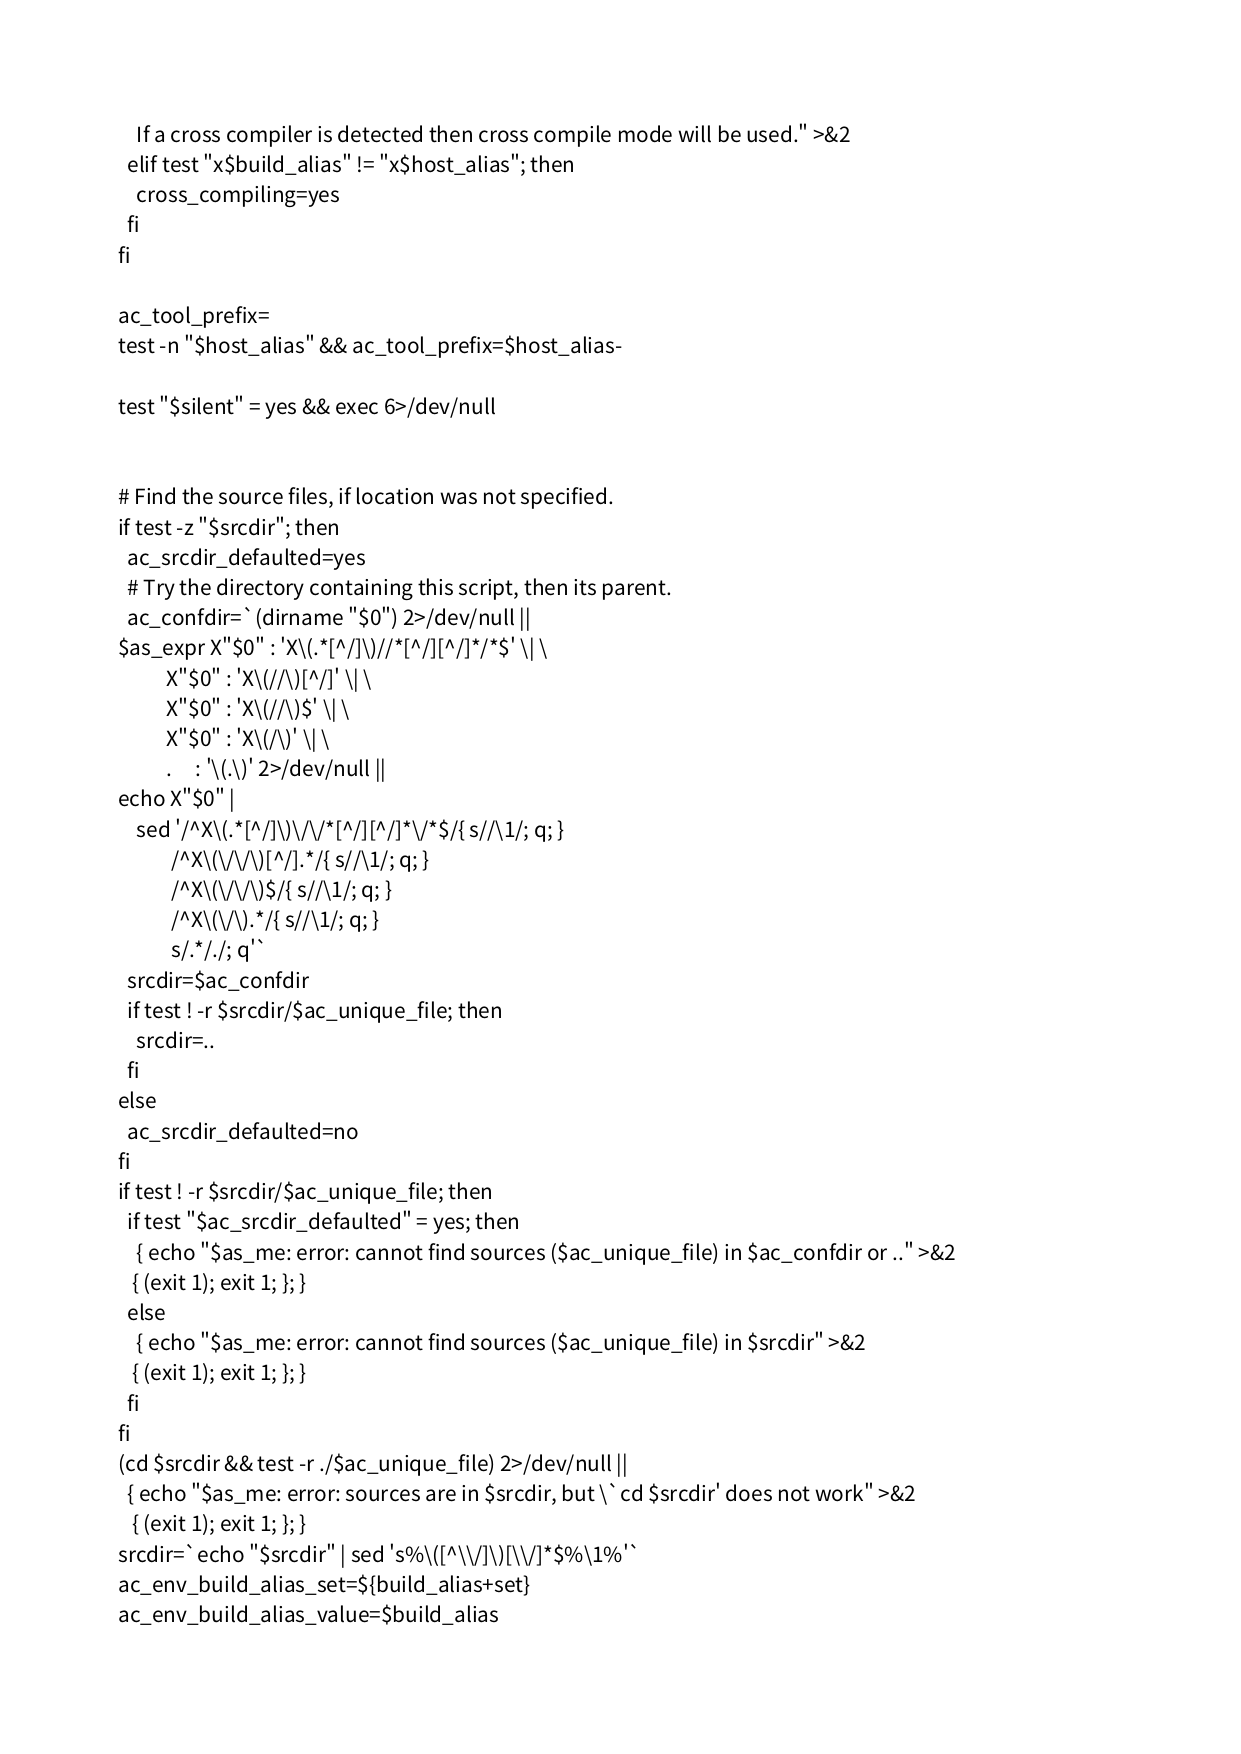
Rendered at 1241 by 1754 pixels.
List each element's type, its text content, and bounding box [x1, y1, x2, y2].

text If a cross compiler is detected then cross compile mode will be used." >&2 [118, 118, 1122, 148]
text { (exit 1); exit 1; }; } [118, 1508, 1122, 1538]
text fi [118, 239, 1122, 269]
text echo X"$0" | [118, 783, 1122, 813]
text fi [118, 1145, 1122, 1175]
text ac_confdir=`(dirname "$0") 2>/dev/null || [118, 601, 1122, 632]
text fi [118, 1417, 1122, 1447]
text test "$silent" = yes && exec 6>/dev/null [118, 390, 1122, 420]
text cross_compiling=yes [118, 178, 1122, 209]
text { echo "$as_me: error: cannot find sources ($ac_unique_file) in $ac_confdir or .." >&2 [118, 1236, 1122, 1266]
text $as_expr X"$0" : 'X\(.*[^/]\)//*[^/][^/]*/*$' \| \ [118, 632, 1122, 662]
text srcdir=.. [118, 1024, 1122, 1054]
text if test ! -r $srcdir/$ac_unique_file; then [118, 1175, 1122, 1206]
text /^X\(\/\/\)[^/].*/{ s//\1/; q; } [118, 843, 1122, 873]
text ac_tool_prefix= [118, 299, 1122, 329]
text # Try the directory containing this script, then its parent. [118, 571, 1122, 601]
text fi [118, 209, 1122, 239]
text s/.*/./; q'` [118, 934, 1122, 964]
text /^X\(\/\/\)$/{ s//\1/; q; } [118, 873, 1122, 903]
text if test "$ac_srcdir_defaulted" = yes; then [118, 1206, 1122, 1236]
text sed '/^X\(.*[^/]\)\/\/*[^/][^/]*\/*$/{ s//\1/; q; } [118, 813, 1122, 843]
text ac_env_build_alias_set=${build_alias+set} [118, 1568, 1122, 1598]
text (cd $srcdir && test -r ./$ac_unique_file) 2>/dev/null || [118, 1447, 1122, 1477]
text X"$0" : 'X\(//\)[^/]' \| \ [118, 662, 1122, 692]
text srcdir=$ac_confdir [118, 964, 1122, 994]
text else [118, 1085, 1122, 1115]
text if test -z "$srcdir"; then [118, 511, 1122, 541]
text . : '\(.\)' 2>/dev/null || [118, 752, 1122, 783]
text ac_srcdir_defaulted=no [118, 1115, 1122, 1145]
text { (exit 1); exit 1; }; } [118, 1357, 1122, 1387]
text elif test "x$build_alias" != "x$host_alias"; then [118, 148, 1122, 178]
text test -n "$host_alias" && ac_tool_prefix=$host_alias- [118, 329, 1122, 360]
text fi [118, 1387, 1122, 1417]
text # Find the source files, if location was not specified. [118, 481, 1122, 511]
text if test ! -r $srcdir/$ac_unique_file; then [118, 994, 1122, 1024]
text { echo "$as_me: error: cannot find sources ($ac_unique_file) in $srcdir" >&2 [118, 1326, 1122, 1357]
text X"$0" : 'X\(//\)$' \| \ [118, 692, 1122, 722]
text srcdir=`echo "$srcdir" | sed 's%\([^\\/]\)[\\/]*$%\1%'` [118, 1538, 1122, 1568]
text X"$0" : 'X\(/\)' \| \ [118, 722, 1122, 752]
text { (exit 1); exit 1; }; } [118, 1266, 1122, 1296]
text { echo "$as_me: error: sources are in $srcdir, but \`cd $srcdir' does not work" >&2 [118, 1477, 1122, 1508]
text fi [118, 1054, 1122, 1085]
text else [118, 1296, 1122, 1326]
text ac_srcdir_defaulted=yes [118, 541, 1122, 571]
text /^X\(\/\).*/{ s//\1/; q; } [118, 903, 1122, 934]
text ac_env_build_alias_value=$build_alias [118, 1598, 1122, 1628]
